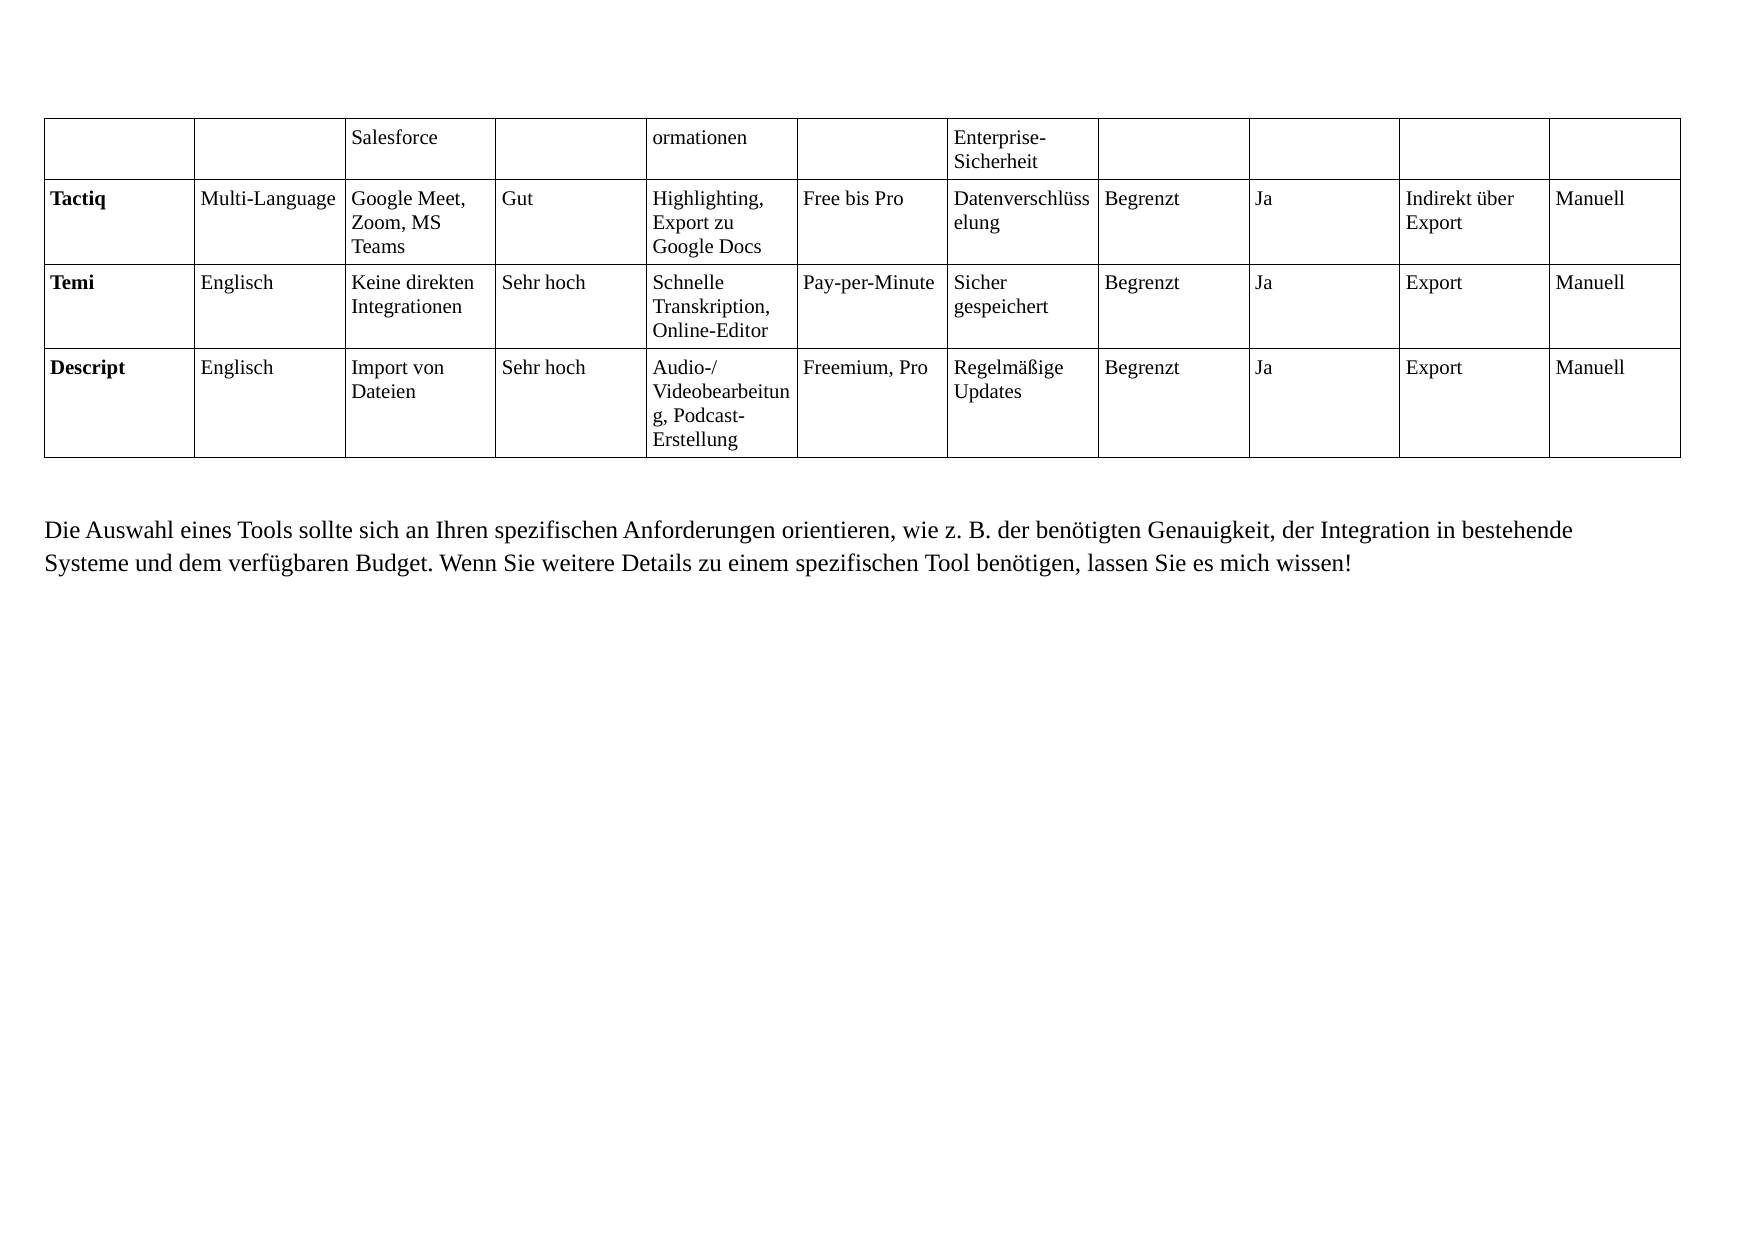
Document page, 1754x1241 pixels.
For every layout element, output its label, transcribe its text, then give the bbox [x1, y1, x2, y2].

table_cell Temi [45, 265, 194, 348]
table_cell Begrenzt [1099, 180, 1249, 263]
table_cell Free bis Pro [798, 180, 947, 263]
table_cell Salesforce [346, 119, 495, 179]
table_cell Schnelle Transkription, Online-Editor [647, 265, 797, 348]
table_cell [1400, 119, 1549, 179]
table_cell [798, 119, 947, 179]
table_cell [496, 119, 646, 179]
table_cell Ja [1250, 265, 1399, 348]
table_cell Tactiq [45, 180, 194, 263]
table_cell Manuell [1550, 265, 1680, 348]
table_cell Google Meet, Zoom, MS Teams [346, 180, 495, 263]
table_cell Sehr hoch [496, 265, 646, 348]
table_cell Manuell [1550, 180, 1680, 263]
table_cell Indirekt über Export [1400, 180, 1549, 263]
table_cell Freemium, Pro [798, 349, 947, 457]
table_cell Datenverschlüsselung [948, 180, 1098, 263]
table_cell Enterprise-Sicherheit [948, 119, 1098, 179]
table_cell Sehr hoch [496, 349, 646, 457]
table_cell [1550, 119, 1680, 179]
table_cell Pay-per-Minute [798, 265, 947, 348]
table_cell Englisch [195, 349, 345, 457]
table_cell ormationen [647, 119, 797, 179]
table_cell Ja [1250, 180, 1399, 263]
table_cell Manuell [1550, 349, 1680, 457]
table_cell Audio-/Videobearbeitung, Podcast-Erstellung [647, 349, 797, 457]
table_cell Gut [496, 180, 646, 263]
table_cell Englisch [195, 265, 345, 348]
table_cell Import von Dateien [346, 349, 495, 457]
table_cell Export [1400, 265, 1549, 348]
table_cell Descript [45, 349, 194, 457]
table_cell Sicher gespeichert [948, 265, 1098, 348]
table_cell [45, 119, 194, 179]
table_cell Ja [1250, 349, 1399, 457]
table_cell [195, 119, 345, 179]
table_cell Begrenzt [1099, 349, 1249, 457]
table_cell [1099, 119, 1249, 179]
table_cell [1250, 119, 1399, 179]
table_cell Regelmäßige Updates [948, 349, 1098, 457]
text Die Auswahl eines Tools sollte sich an Ihren spezifischen Anforderungen orientieren, wie z. B. der benötigten Genauigkeit, der Integration in bestehende Systeme und dem verfügbaren Budget. Wenn Sie weitere Details zu einem spezifischen Tool benötigen, lassen Sie es mich wissen! [44, 515, 1635, 577]
table_cell Highlighting, Export zu Google Docs [647, 180, 797, 263]
table_cell Multi-Language [195, 180, 345, 263]
table_cell Begrenzt [1099, 265, 1249, 348]
table_cell Keine direkten Integrationen [346, 265, 495, 348]
table_cell Export [1400, 349, 1549, 457]
